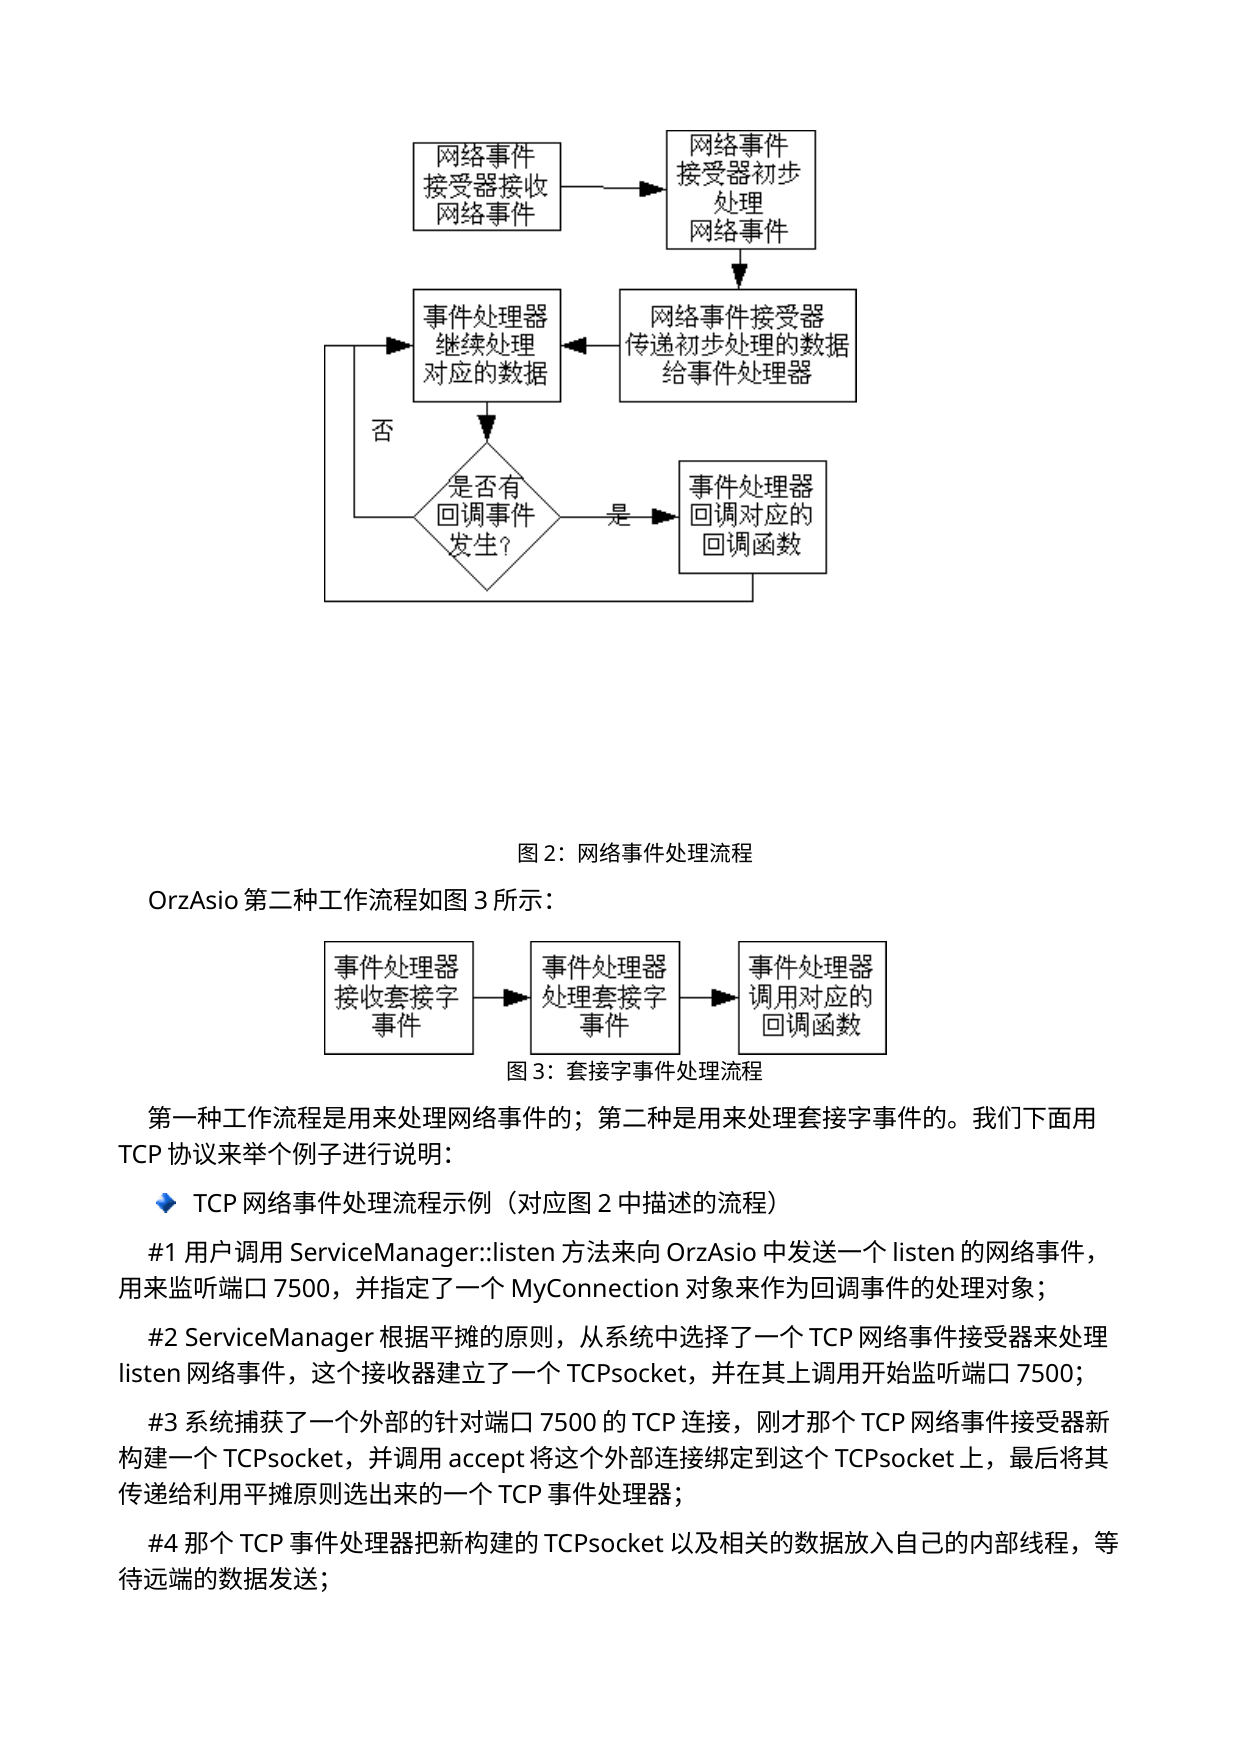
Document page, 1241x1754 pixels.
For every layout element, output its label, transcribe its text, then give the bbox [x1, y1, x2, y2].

picture [156, 1193, 176, 1213]
text #2 ServiceManager根据平摊的原则，从系统中选择了一个TCP网络事件接受器来处理listen网络事件，这个接收器建立了一个TCPsocket，并在其上调用开始监听端口7500； [118, 1317, 1122, 1390]
text 图2：网络事件处理流程 [118, 836, 1122, 868]
text #4 那个TCP事件处理器把新构建的TCPsocket以及相关的数据放入自己的内部线程，等待远端的数据发送； [118, 1524, 1122, 1596]
text 图3：套接字事件处理流程 [118, 929, 1122, 1086]
list TCP网络事件处理流程示例（对应图2中描述的流程） [156, 1184, 1122, 1220]
picture [324, 941, 887, 1055]
text #1 用户调用ServiceManager::listen方法来向OrzAsio中发送一个listen的网络事件，用来监听端口7500，并指定了一个MyConnection对象来作为回调事件的处理对象； [118, 1232, 1122, 1305]
text #3 系统捕获了一个外部的针对端口7500的TCP连接，刚才那个TCP网络事件接受器新构建一个TCPsocket，并调用accept将这个外部连接绑定到这个TCPsocket上，最后将其传递给利用平摊原则选出来的一个TCP事件处理器； [118, 1402, 1122, 1511]
text 第一种工作流程是用来处理网络事件的；第二种是用来处理套接字事件的。我们下面用TCP协议来举个例子进行说明： [118, 1099, 1122, 1171]
text OrzAsio第二种工作流程如图3所示： [118, 881, 1122, 917]
picture [324, 130, 857, 604]
